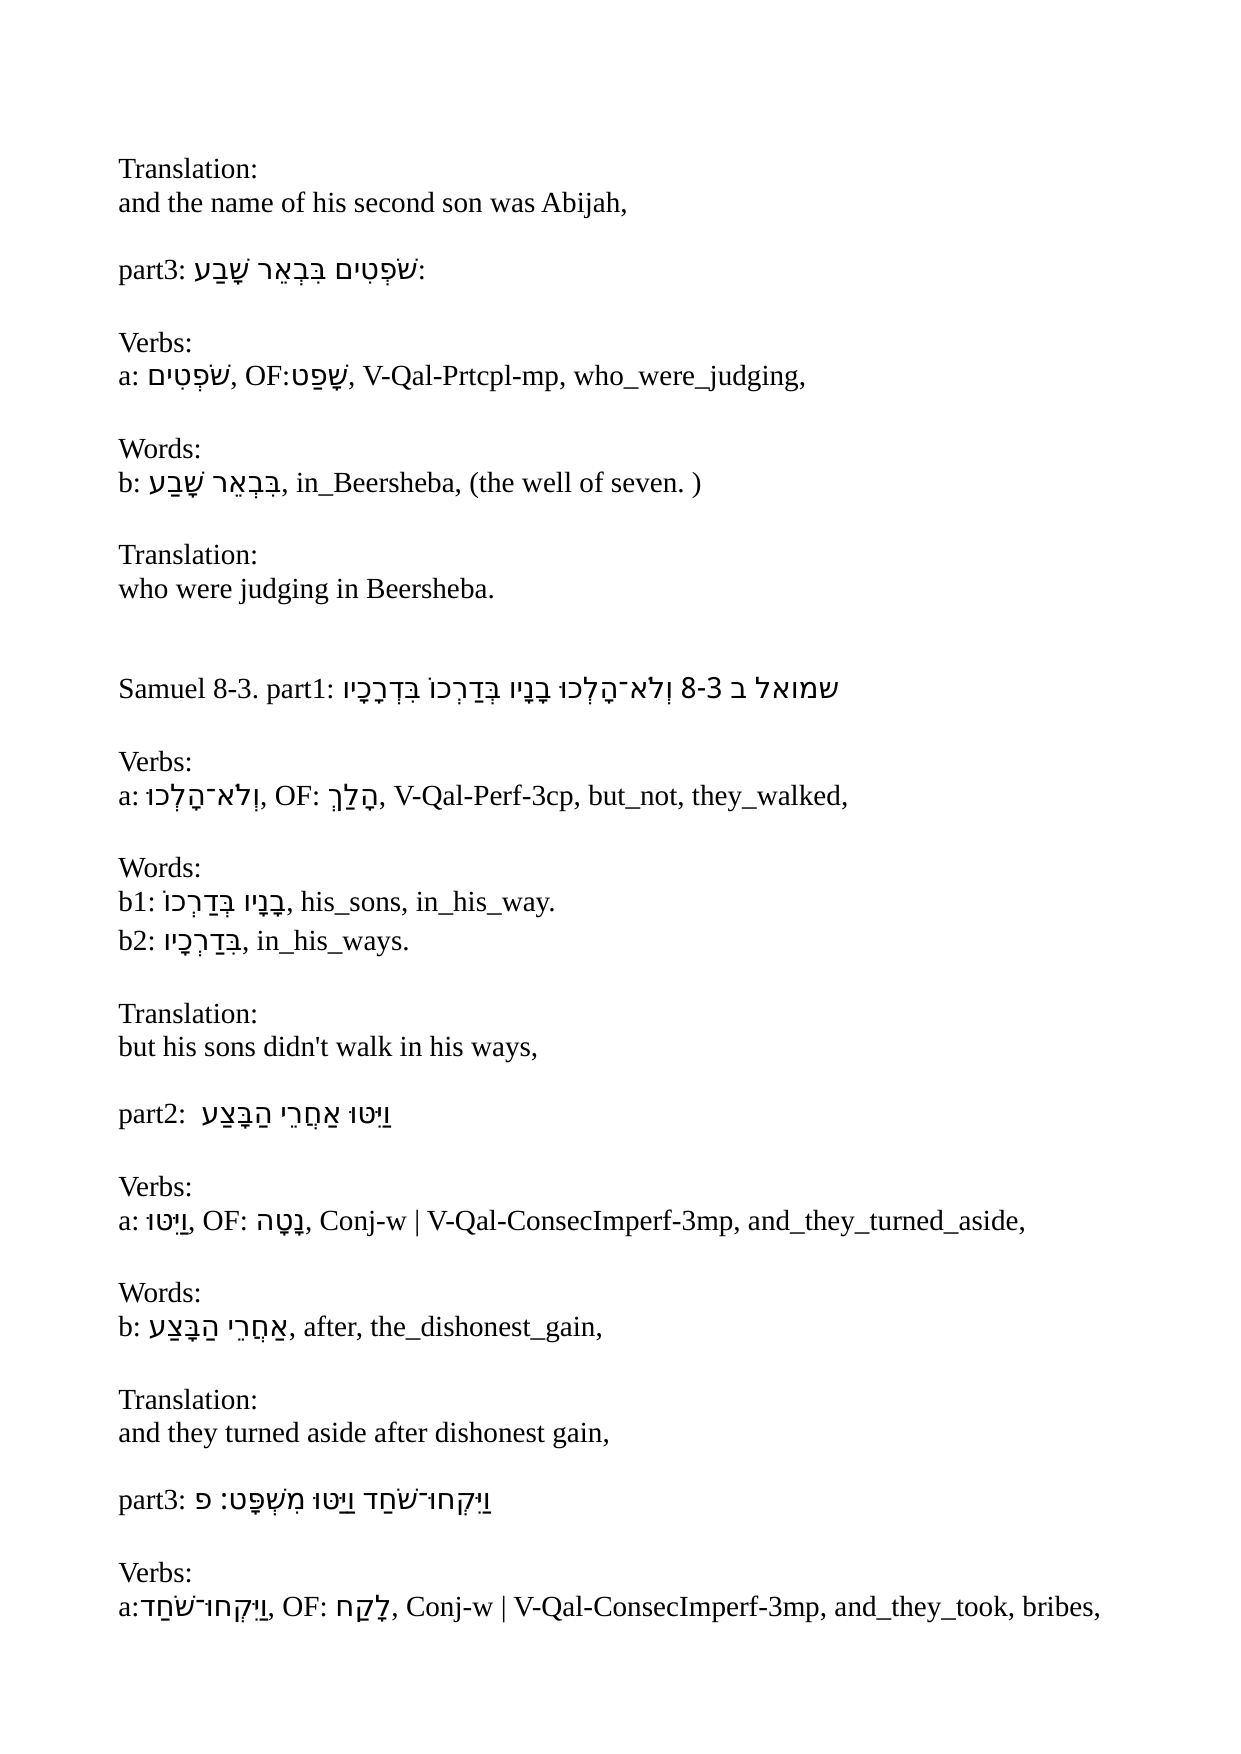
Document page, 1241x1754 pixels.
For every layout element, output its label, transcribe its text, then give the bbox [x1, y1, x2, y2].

text part2: וַיִּטּוּ אַחֲרֵי הַבָּצַע [118, 1097, 1122, 1136]
text Translation: [118, 996, 1122, 1029]
text a: וְלֹא־הָלְכוּ, OF: הָלַךְ, V-Qal-Perf-3cp, but_not, they_walked, [118, 778, 1122, 817]
text but his sons didn't walk in his ways, [118, 1029, 1122, 1063]
text Words: [118, 431, 1122, 465]
text Verbs: [118, 744, 1122, 778]
text a: וַיִּטּוּ, OF: נָטָה, Conj-w | V-Qal-ConsecImperf-3mp, and_they_turned_aside, [118, 1203, 1122, 1242]
text b2: בִּדַרְכָיו, in_his_ways. [118, 923, 1122, 962]
text a:וַיִּקְחוּ־שֹׁחַד, OF: לָקַח, Conj-w | V-Qal-ConsecImperf-3mp, and_they_took, bribes, [118, 1589, 1122, 1628]
text part3: וַיִּקְחוּ־שֹׁחַד וַיַּטּוּ מִשְׁפָּט: פ [118, 1482, 1122, 1522]
text Translation: [118, 152, 1122, 185]
text b: בִּבְאֵר שָׁבַע, in_Beersheba, (the well of seven. ) [118, 465, 1122, 504]
text and they turned aside after dishonest gain, [118, 1415, 1122, 1449]
text Words: [118, 1276, 1122, 1309]
text who were judging in Beersheba. [118, 571, 1122, 604]
text Translation: [118, 537, 1122, 571]
text Samuel 8-3. part1: שמואל ב 8-3 וְלֹא־הָלְכוּ בָנָיו בְּדַרְכוֹ בִּדְרָכָיו [118, 672, 1122, 711]
text Words: [118, 851, 1122, 884]
text b: אַחֲרֵי הַבָּצַע, after, the_dishonest_gain, [118, 1309, 1122, 1348]
text b1: בָנָיו בְּדַרְכוֹ, his_sons, in_his_way. [118, 884, 1122, 923]
text Translation: [118, 1382, 1122, 1415]
text Verbs: [118, 325, 1122, 358]
text part3: שֹׁפְטִים בִּבְאֵר שָׁבַע: [118, 252, 1122, 291]
text and the name of his second son was Abijah, [118, 185, 1122, 219]
text a: שֹׁפְטִים, OF:שָׁפַט, V-Qal-Prtcpl-mp, who_were_judging, [118, 358, 1122, 398]
text Verbs: [118, 1169, 1122, 1203]
text Verbs: [118, 1555, 1122, 1589]
